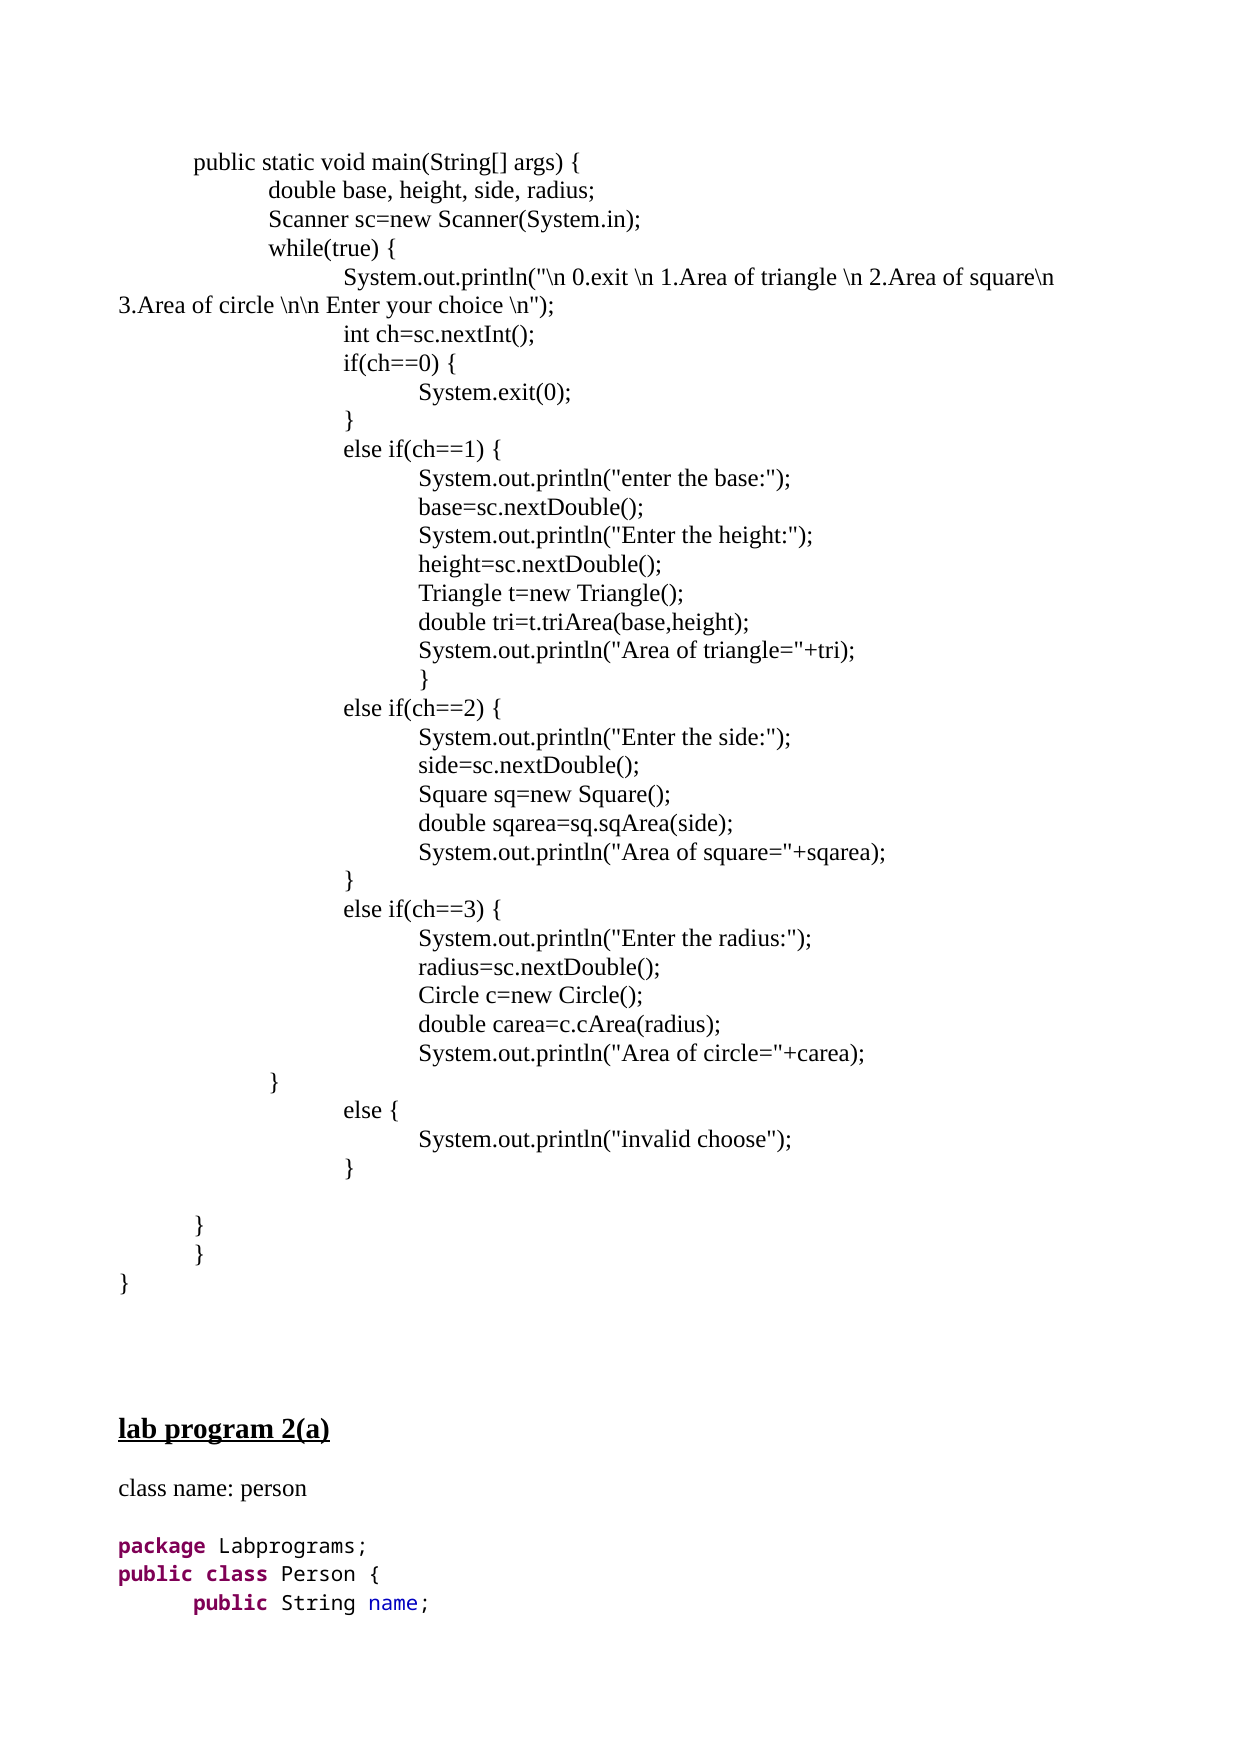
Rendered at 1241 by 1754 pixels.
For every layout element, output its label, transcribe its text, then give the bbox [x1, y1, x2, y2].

text lab program 2(a) [118, 1411, 1122, 1445]
text public static void main(String[] args) { [118, 147, 1122, 176]
text } [118, 1239, 1122, 1268]
text side=sc.nextDouble(); [118, 751, 1122, 779]
text System.out.println("Enter the height:"); [118, 521, 1122, 549]
text class name: person [118, 1473, 1122, 1502]
text System.exit(0); [118, 377, 1122, 406]
text int ch=sc.nextInt(); [118, 319, 1122, 348]
text System.out.println("enter the base:"); [118, 463, 1122, 492]
text base=sc.nextDouble(); [118, 492, 1122, 521]
text double sqarea=sq.sqArea(side); [118, 808, 1122, 837]
text } [118, 866, 1122, 894]
text System.out.println("Area of circle="+carea); [118, 1038, 1122, 1067]
text System.out.println("Area of triangle="+tri); [118, 636, 1122, 664]
text radius=sc.nextDouble(); [118, 952, 1122, 981]
text System.out.println("\n 0.exit \n 1.Area of triangle \n 2.Area of square\n 3.Area of circle \n\n Enter your choice \n"); [118, 262, 1122, 319]
text public String name; [118, 1588, 1122, 1616]
text } [118, 406, 1122, 434]
text while(true) { [118, 233, 1122, 262]
text System.out.println("Enter the side:"); [118, 722, 1122, 751]
text package Labprograms; [118, 1531, 1122, 1559]
text else if(ch==2) { [118, 693, 1122, 722]
text } [118, 1211, 1122, 1239]
text } [118, 1153, 1122, 1182]
text public class Person { [118, 1559, 1122, 1588]
text height=sc.nextDouble(); [118, 549, 1122, 578]
text else if(ch==1) { [118, 434, 1122, 463]
text double carea=c.cArea(radius); [118, 1009, 1122, 1038]
text Circle c=new Circle(); [118, 981, 1122, 1009]
text else { [118, 1096, 1122, 1124]
text double base, height, side, radius; [118, 176, 1122, 204]
text Scanner sc=new Scanner(System.in); [118, 204, 1122, 233]
text System.out.println("Area of square="+sqarea); [118, 837, 1122, 866]
text System.out.println("Enter the radius:"); [118, 923, 1122, 952]
text Square sq=new Square(); [118, 779, 1122, 808]
text System.out.println("invalid choose"); [118, 1124, 1122, 1153]
text if(ch==0) { [118, 348, 1122, 377]
text } [118, 664, 1122, 693]
text Triangle t=new Triangle(); [118, 578, 1122, 607]
text } [118, 1268, 1122, 1297]
text else if(ch==3) { [118, 894, 1122, 923]
text double tri=t.triArea(base,height); [118, 607, 1122, 636]
text } [118, 1067, 1122, 1096]
